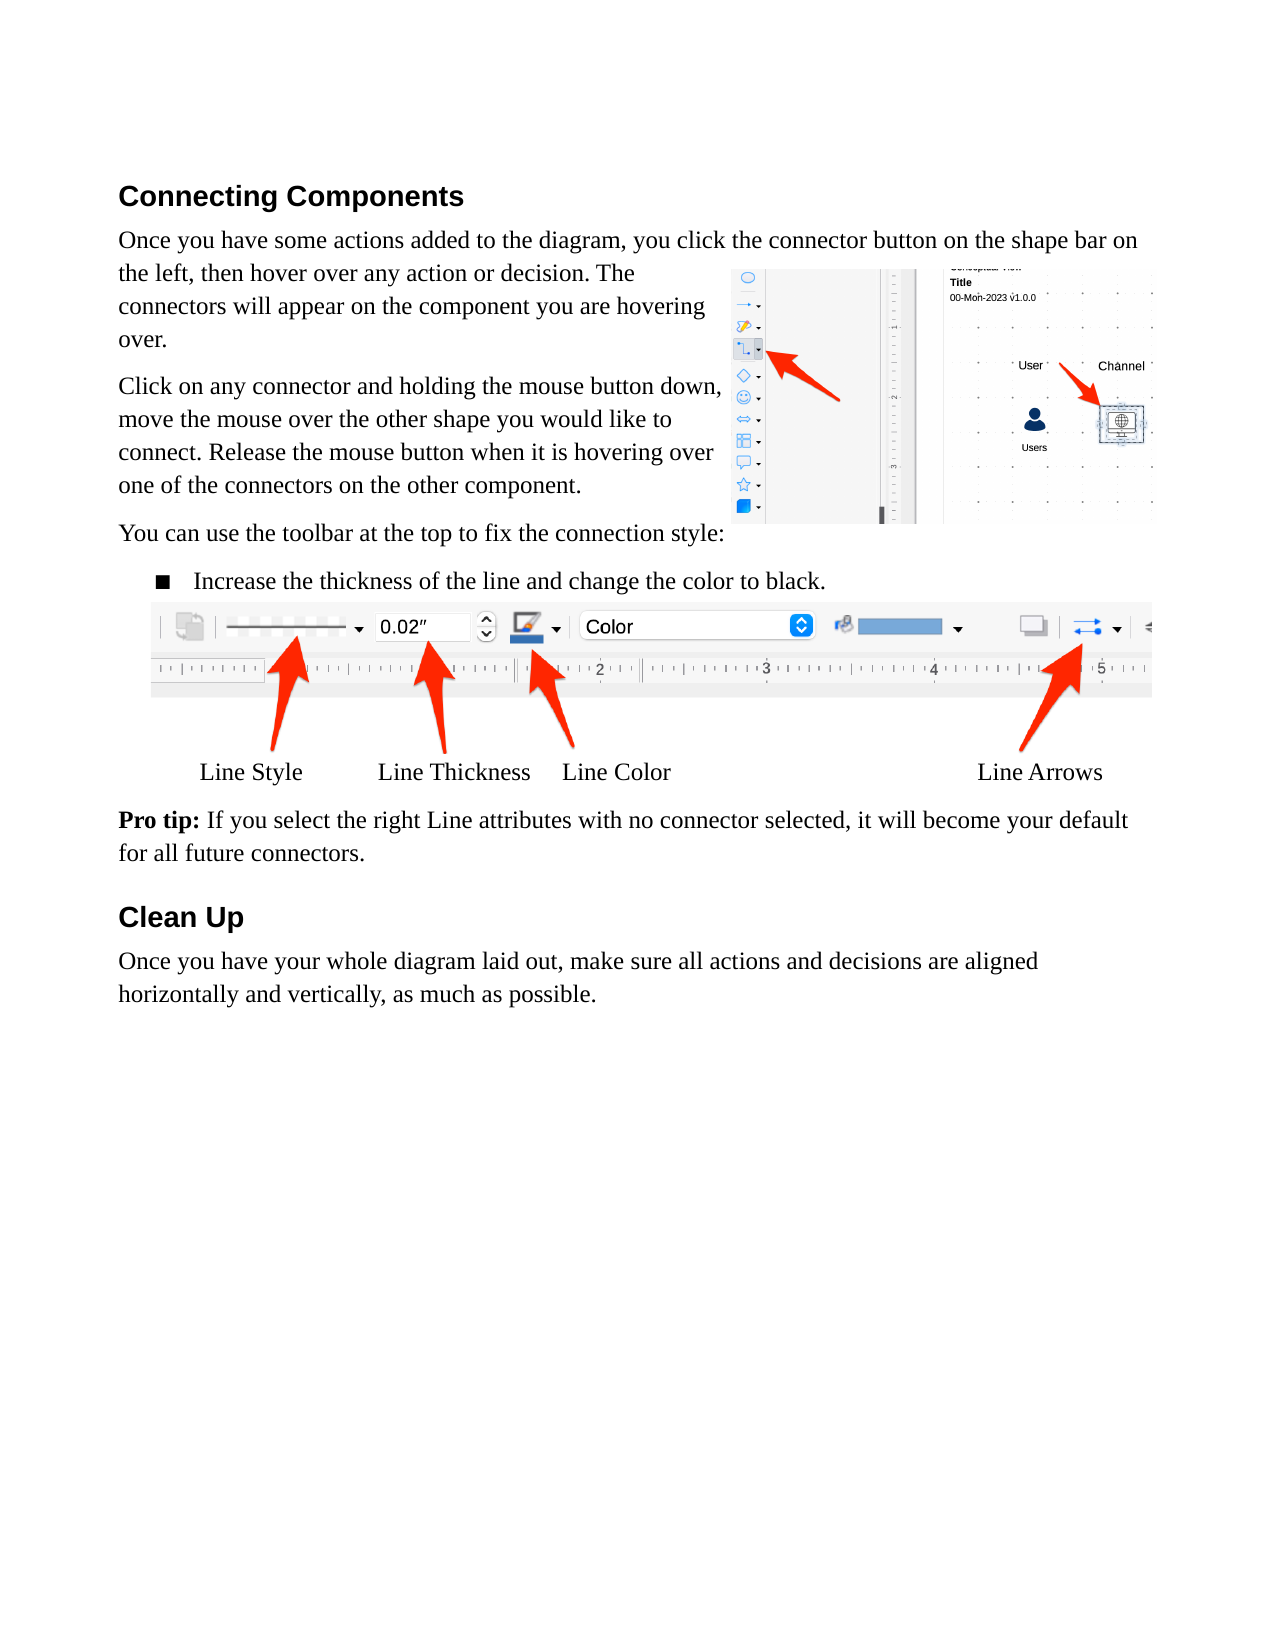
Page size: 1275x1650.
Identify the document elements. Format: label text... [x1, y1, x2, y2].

text You can use the toolbar at the top to fix the connection style: [118, 518, 1157, 547]
picture [731, 269, 1157, 524]
subtitle Connecting Components [118, 179, 1157, 212]
text Click on any connector and holding the mouse button down, move the mouse over the other shape you would like to connect. Release the mouse button when it is hovering over one of the connectors on the other component. [118, 371, 731, 499]
text Once you have your whole diagram laid out, make sure all actions and decisions are aligned horizontally and vertically, as much as possible. [118, 946, 1157, 1008]
text Pro tip: If you select the right Line attributes with no connector selected, it will become your default for all future connectors. [118, 805, 1157, 867]
picture [150, 602, 1152, 754]
text Line Style Line Thickness Line Color Line Arrows [118, 613, 1157, 786]
subtitle Clean Up [118, 900, 1157, 934]
list Increase the thickness of the line and change the color to black. [156, 566, 1157, 594]
text Once you have some actions added to the diagram, you click the connector button on the shape bar on the left, then hover over any action or decision. The connectors will appear on the component you are hovering over. [118, 225, 1157, 353]
